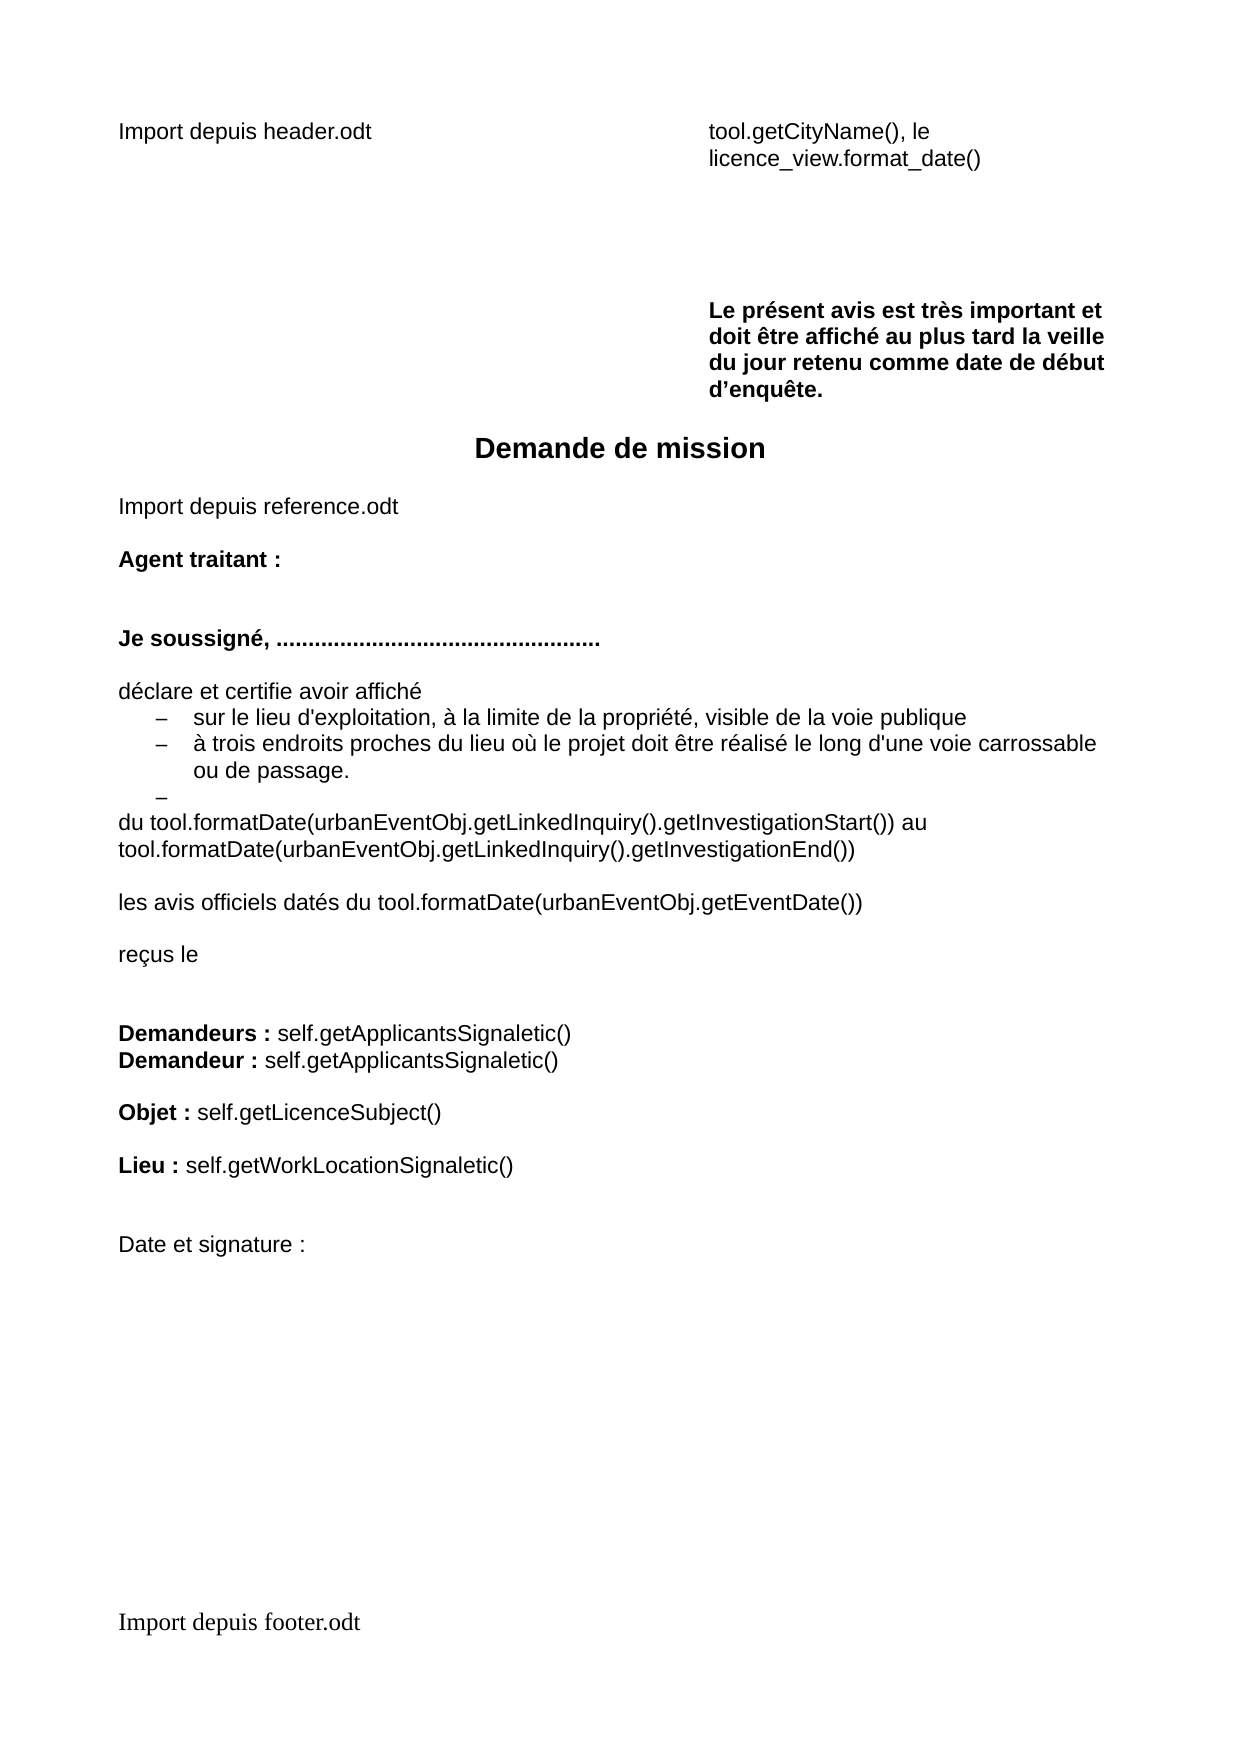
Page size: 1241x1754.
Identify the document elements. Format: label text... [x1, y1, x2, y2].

text les avis officiels datés du tool.formatDate(urbanEventObj.getEventDate()) [118, 888, 1122, 915]
list sur le lieu d'exploitation, à la limite de la propriété, visible de la voie publique [156, 704, 1122, 730]
table_header Import depuis header.odt [118, 118, 708, 402]
text du tool.formatDate(urbanEventObj.getLinkedInquiry().getInvestigationStart()) au tool.formatDate(urbanEventObj.getLinkedInquiry().getInvestigationEnd()) [118, 809, 1122, 862]
text Lieu : self.getWorkLocationSignaletic() [118, 1152, 1122, 1178]
table_header tool.getCityName(), le licence_view.format_date() Le présent avis est très important et doit être affiché au plus tard la veille du jour retenu comme date de début d’enquête. [709, 118, 1123, 402]
list à trois endroits proches du lieu où le projet doit être réalisé le long d'une voie carrossable ou de passage. [156, 730, 1122, 783]
text Demandeur : self.getApplicantsSignaletic() [118, 1047, 1122, 1073]
text Date et signature : [118, 1231, 1122, 1257]
text Demandeurs : self.getApplicantsSignaletic() [118, 1020, 1122, 1047]
text reçus le [118, 941, 1122, 967]
text Je soussigné, ................................................... [118, 625, 1122, 651]
text déclare et certifie avoir affiché [118, 678, 1122, 704]
text Agent traitant : [118, 546, 1122, 572]
title Demande de mission [118, 431, 1122, 464]
text Objet : self.getLicenceSubject() [118, 1099, 1122, 1126]
text Import depuis reference.odt [118, 493, 1122, 519]
